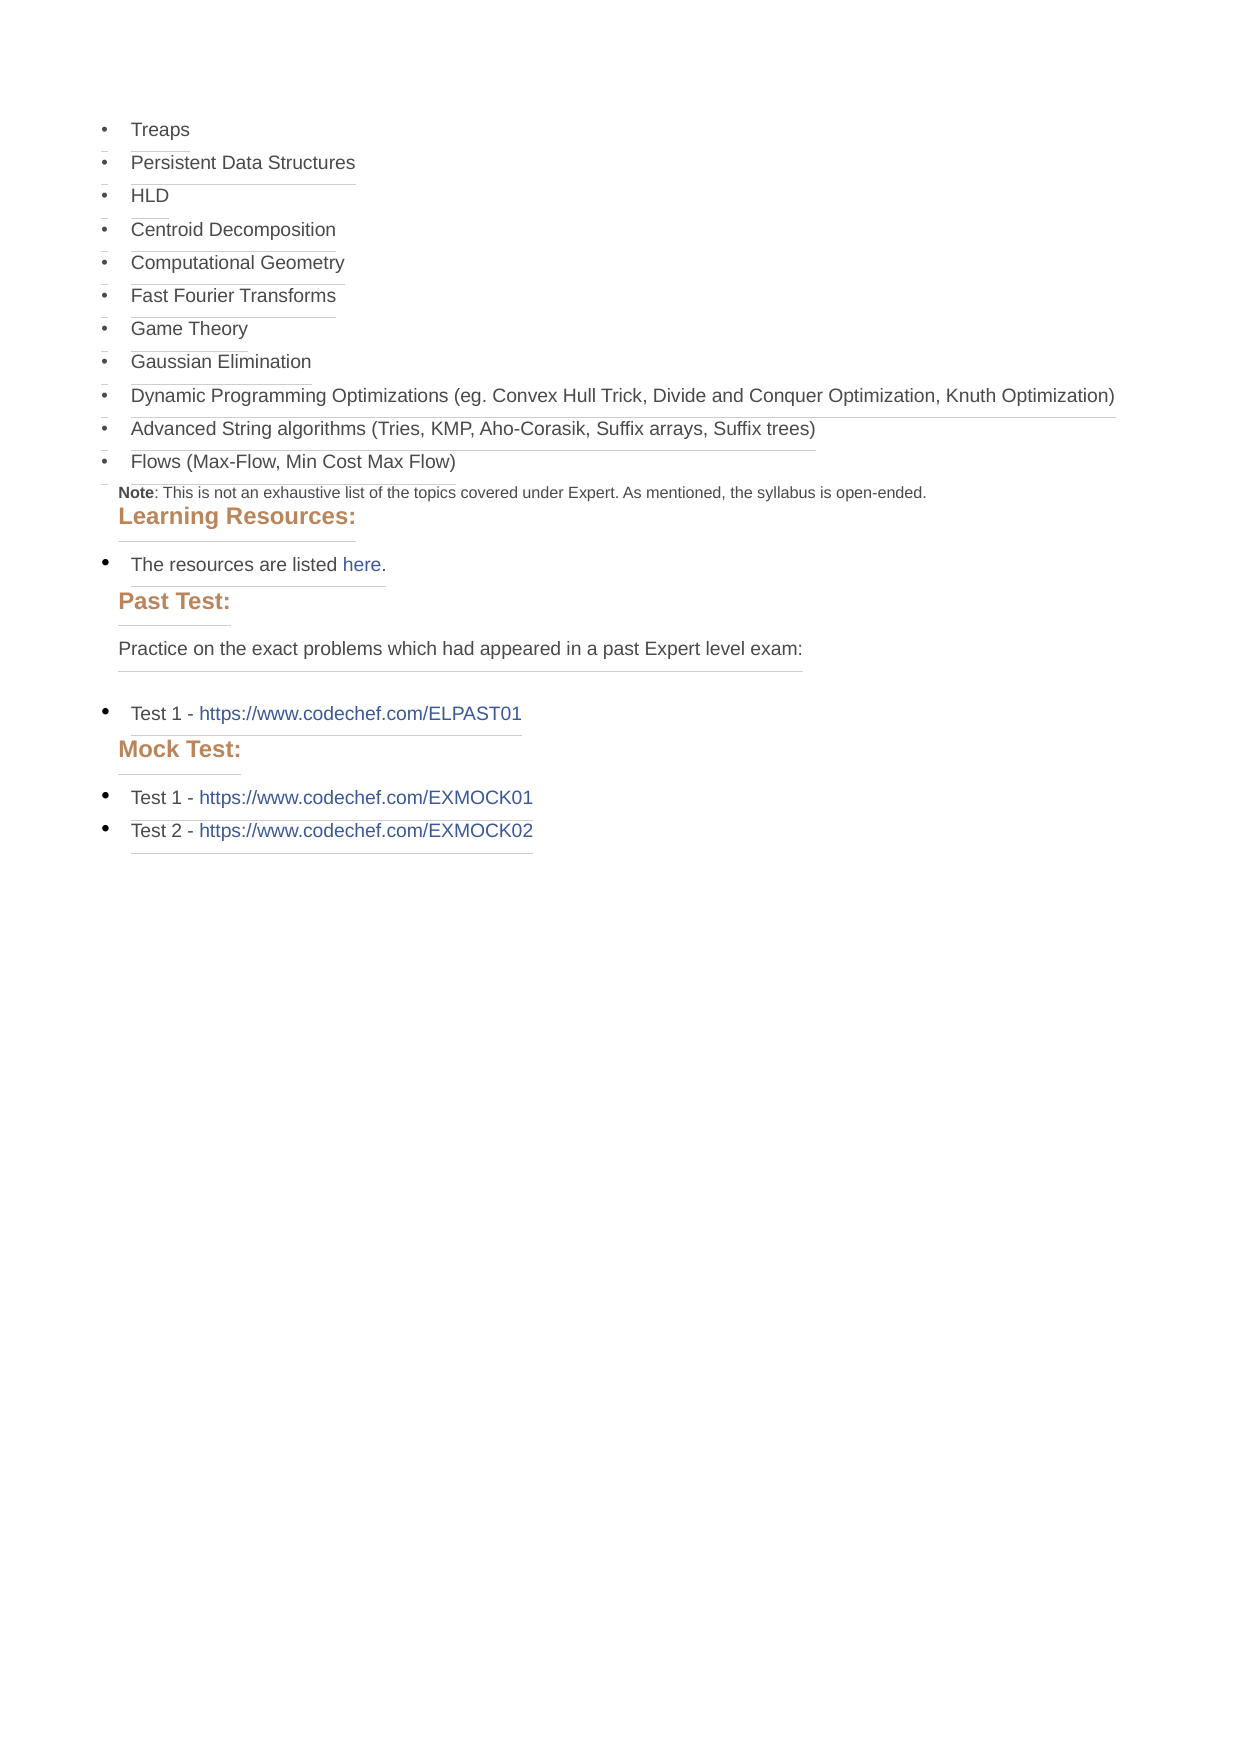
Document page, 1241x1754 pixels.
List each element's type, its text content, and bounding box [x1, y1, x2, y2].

list Centroid Decomposition [131, 218, 1122, 251]
list Flows (Max-Flow, Min Cost Max Flow) [131, 450, 1122, 484]
list Advanced String algorithms (Tries, KMP, Aho-Corasik, Suffix arrays, Suffix trees) [131, 417, 1122, 450]
list Test 2 - https://www.codechef.com/EXMOCK02 [131, 820, 1122, 853]
text Note: This is not an exhaustive list of the topics covered under Expert. As mentioned, the syllabus is open-ended. [118, 484, 1122, 502]
list Dynamic Programming Optimizations (eg. Convex Hull Trick, Divide and Conquer Optimization, Knuth Optimization) [131, 384, 1122, 417]
list Computational Geometry [131, 251, 1122, 284]
list HLD [131, 184, 1122, 218]
list Fast Fourier Transforms [131, 284, 1122, 317]
list Game Theory [131, 317, 1122, 351]
list Test 1 - https://www.codechef.com/ELPAST01 [131, 702, 1122, 735]
list Gaussian Elimination [131, 351, 1122, 384]
text Practice on the exact problems which had appeared in a past Expert level exam: [118, 638, 1122, 671]
list Test 1 - https://www.codechef.com/EXMOCK01 [131, 787, 1122, 820]
list The resources are listed here. [131, 553, 1122, 587]
list Treaps [131, 118, 1122, 151]
subtitle Learning Resources: [118, 502, 1122, 541]
list Persistent Data Structures [131, 151, 1122, 184]
subtitle Mock Test: [118, 735, 1122, 774]
subtitle Past Test: [118, 587, 1122, 625]
